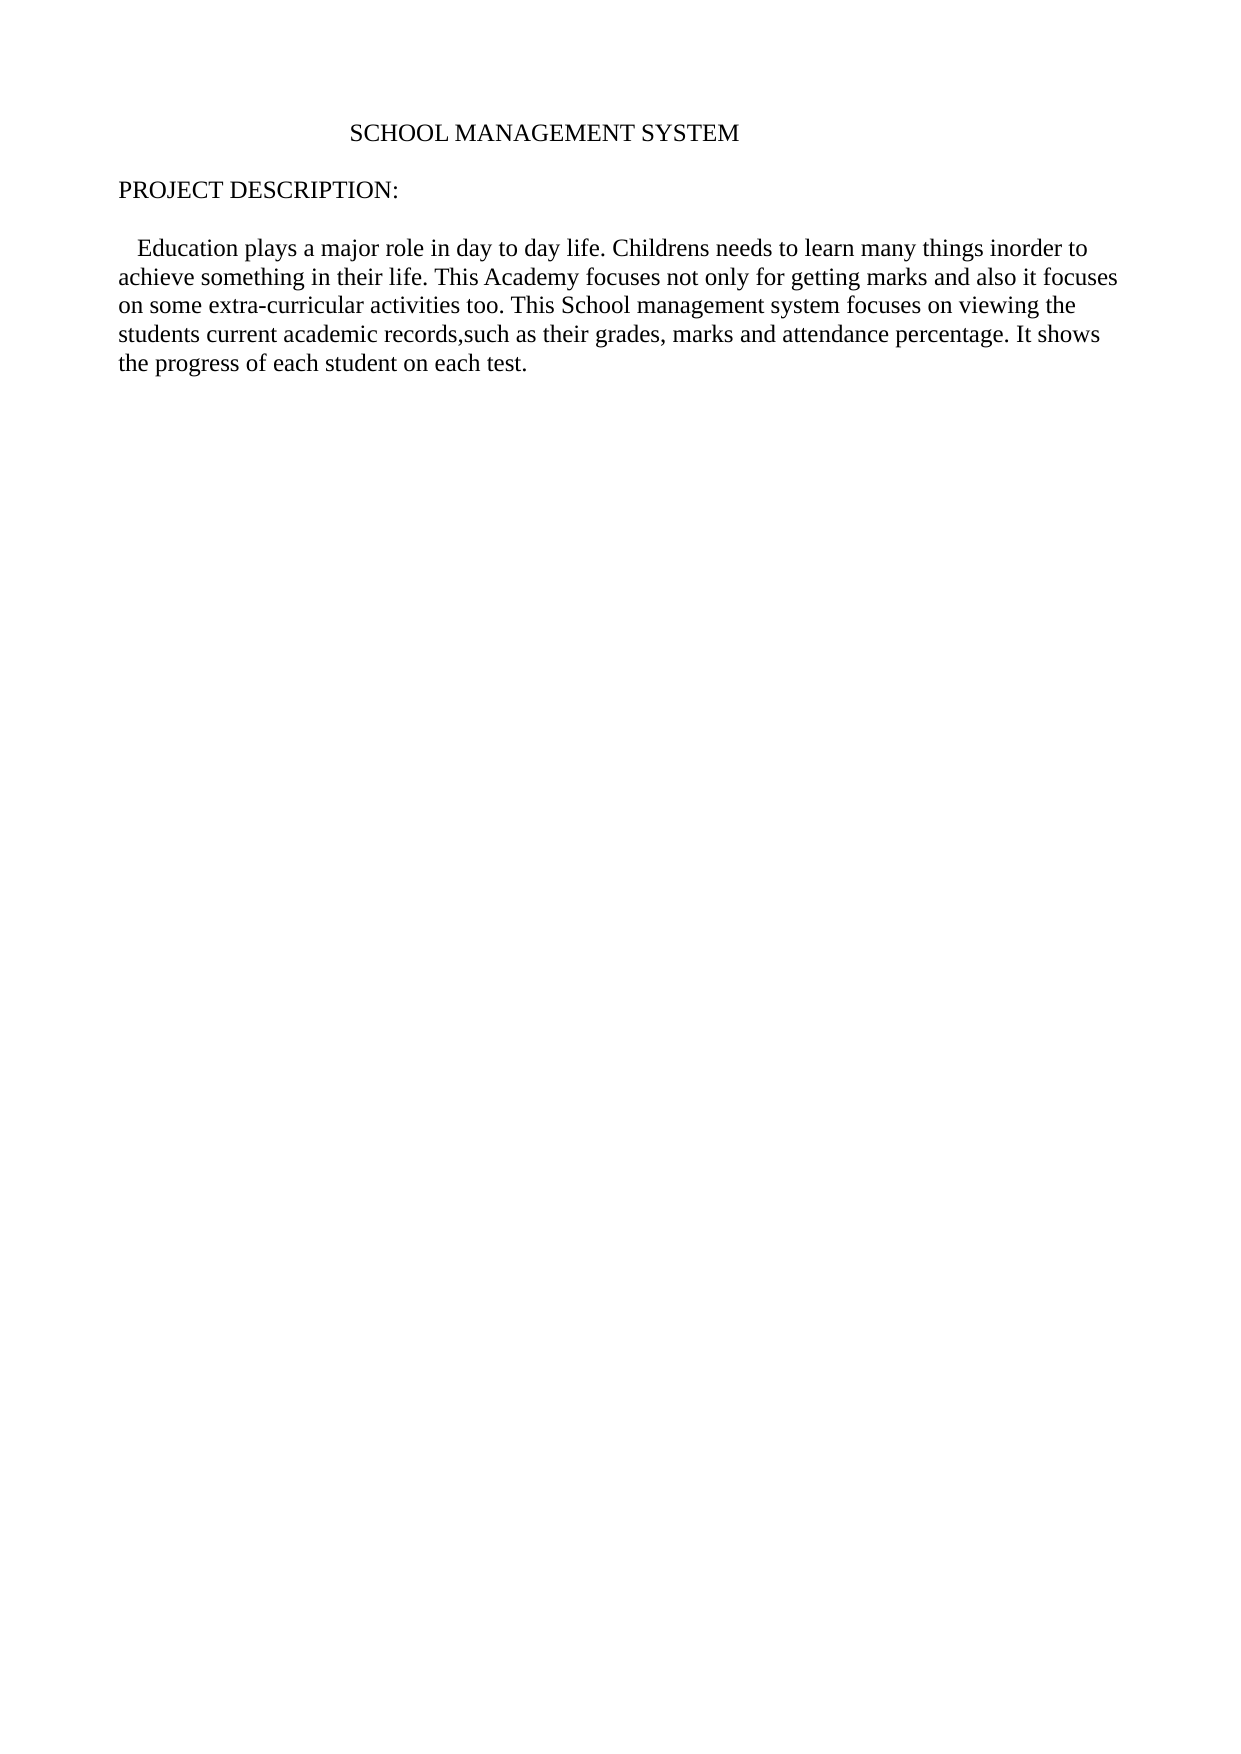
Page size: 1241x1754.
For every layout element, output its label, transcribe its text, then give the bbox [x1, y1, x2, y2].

text SCHOOL MANAGEMENT SYSTEM [118, 118, 1122, 147]
text Education plays a major role in day to day life. Childrens needs to learn many things inorder to achieve something in their life. This Academy focuses not only for getting marks and also it focuses on some extra-curricular activities too. This School management system focuses on viewing the students current academic records,such as their grades, marks and attendance percentage. It shows the progress of each student on each test. [118, 233, 1122, 377]
text PROJECT DESCRIPTION: [118, 176, 1122, 204]
